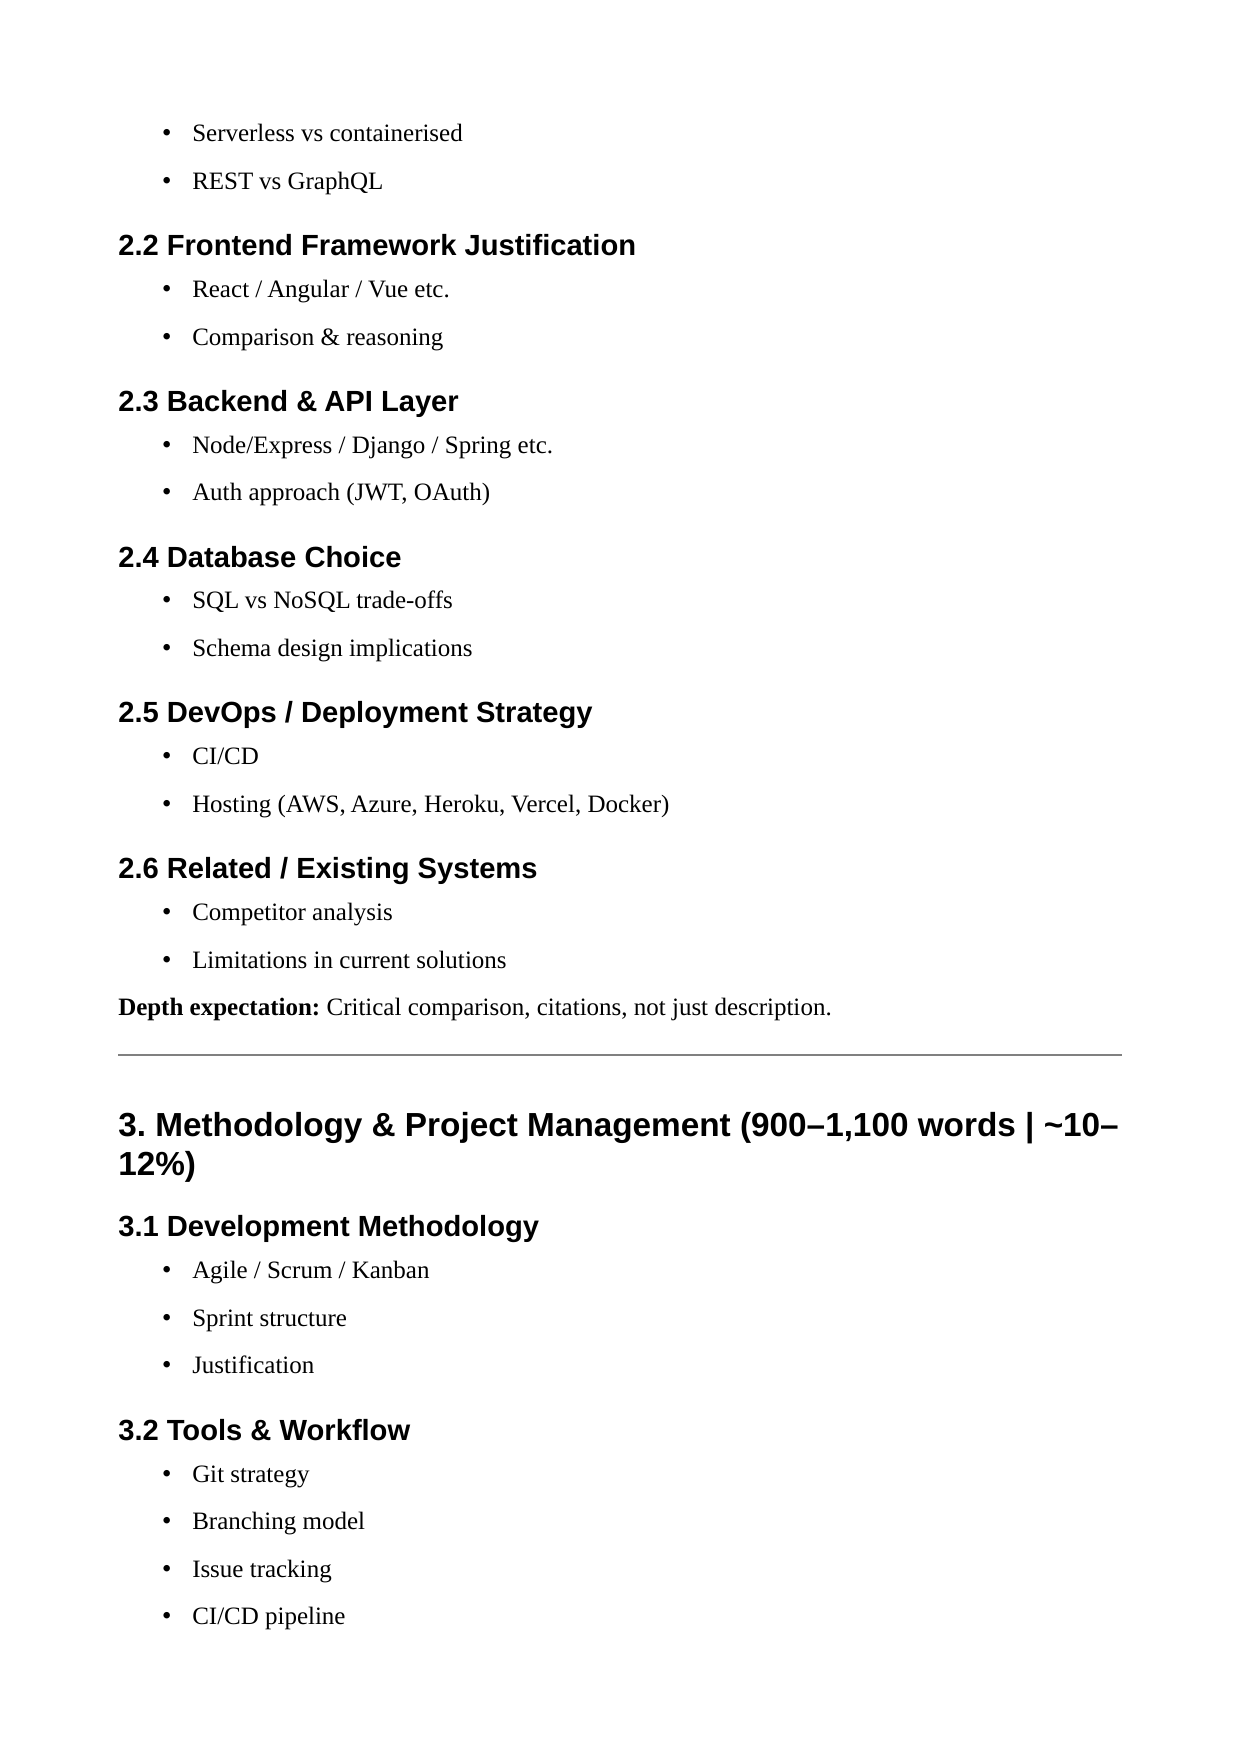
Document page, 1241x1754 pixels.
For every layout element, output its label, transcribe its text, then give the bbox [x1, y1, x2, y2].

subtitle 2.5 DevOps / Deployment Strategy [118, 695, 1122, 729]
list Branching model [162, 1506, 1122, 1535]
list Node/Express / Django / Spring etc. [162, 430, 1122, 458]
list CI/CD pipeline [162, 1601, 1122, 1630]
list SQL vs NoSQL trade-offs [162, 586, 1122, 614]
list React / Angular / Vue etc. [162, 274, 1122, 303]
subtitle 2.3 Backend & API Layer [118, 384, 1122, 417]
list Auth approach (JWT, OAuth) [162, 477, 1122, 506]
list CI/CD [162, 741, 1122, 770]
list Agile / Scrum / Kanban [162, 1255, 1122, 1284]
list Issue tracking [162, 1554, 1122, 1583]
list Competitor analysis [162, 897, 1122, 926]
subtitle 3. Methodology & Project Management (900–1,100 words | ~10–12%) [118, 1105, 1122, 1182]
subtitle 2.4 Database Choice [118, 539, 1122, 573]
list Git strategy [162, 1459, 1122, 1487]
list Serverless vs containerised [162, 118, 1122, 147]
subtitle 2.6 Related / Existing Systems [118, 851, 1122, 885]
subtitle 2.2 Frontend Framework Justification [118, 228, 1122, 261]
subtitle 3.2 Tools & Workflow [118, 1413, 1122, 1446]
subtitle 3.1 Development Methodology [118, 1209, 1122, 1243]
list Hosting (AWS, Azure, Heroku, Vercel, Docker) [162, 789, 1122, 818]
list Justification [162, 1350, 1122, 1379]
text Depth expectation: Critical comparison, citations, not just description. [118, 992, 1122, 1021]
list REST vs GraphQL [162, 166, 1122, 194]
list Limitations in current solutions [162, 945, 1122, 974]
list Sprint structure [162, 1303, 1122, 1332]
list Comparison & reasoning [162, 322, 1122, 350]
list Schema design implications [162, 633, 1122, 662]
